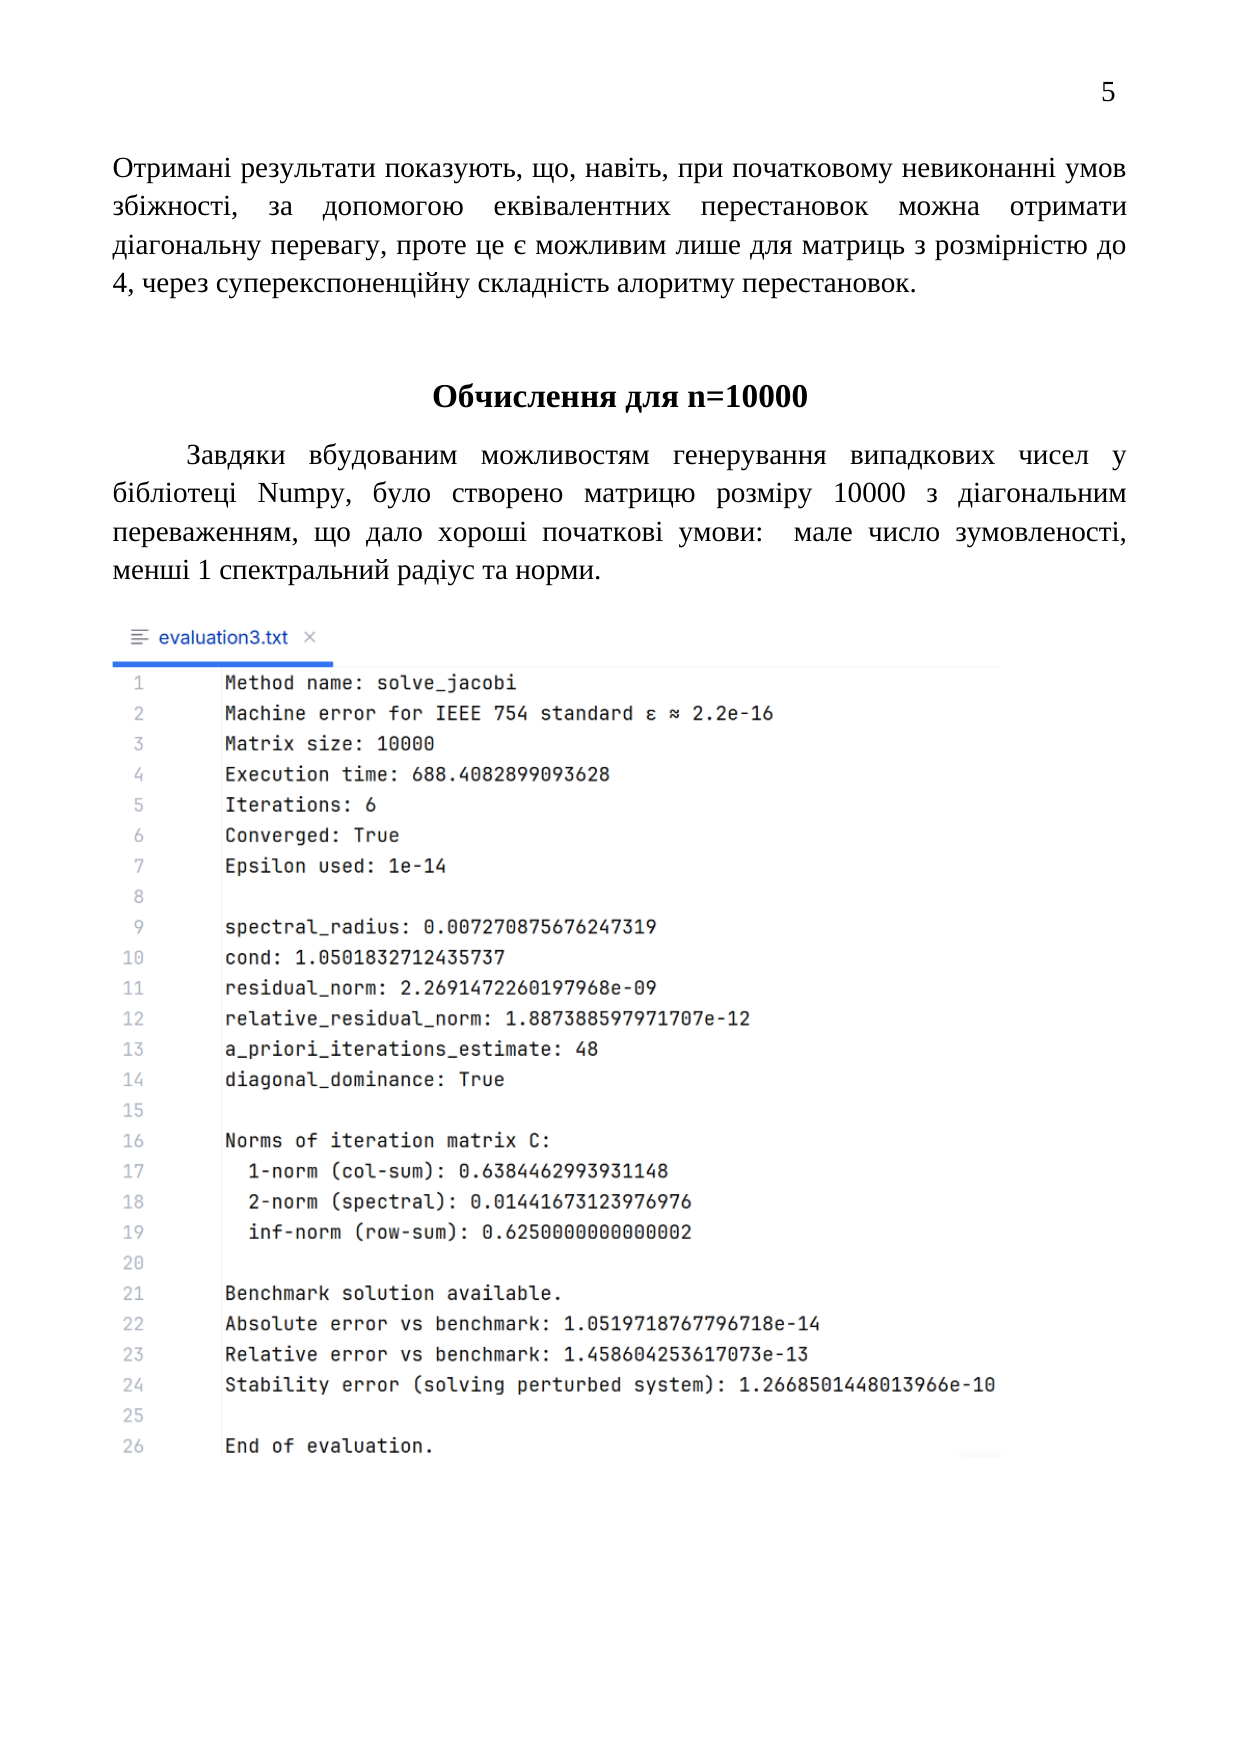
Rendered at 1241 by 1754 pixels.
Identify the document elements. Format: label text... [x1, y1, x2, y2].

text Отримані результати показують, що, навіть, при початковому невиконанні умов збіжності, за допомогою еквівалентних перестановок можна отримати діагональну перевагу, проте це є можливим лише для матриць з розмірністю до 4, через суперекспоненційну складність алоритму перестановок. [112, 150, 1128, 299]
text Обчислення для n=10000 [112, 376, 1128, 414]
picture [112, 607, 1001, 1457]
text Завдяки вбудованим можливостям генерування випадкових чисел у бібліотеці Numpy, було створено матрицю розміру 10000 з діагональним переваженням, що дало хороші початкові умови: мале число зумовленості, менші 1 спектральний радіус та норми. [112, 437, 1128, 586]
